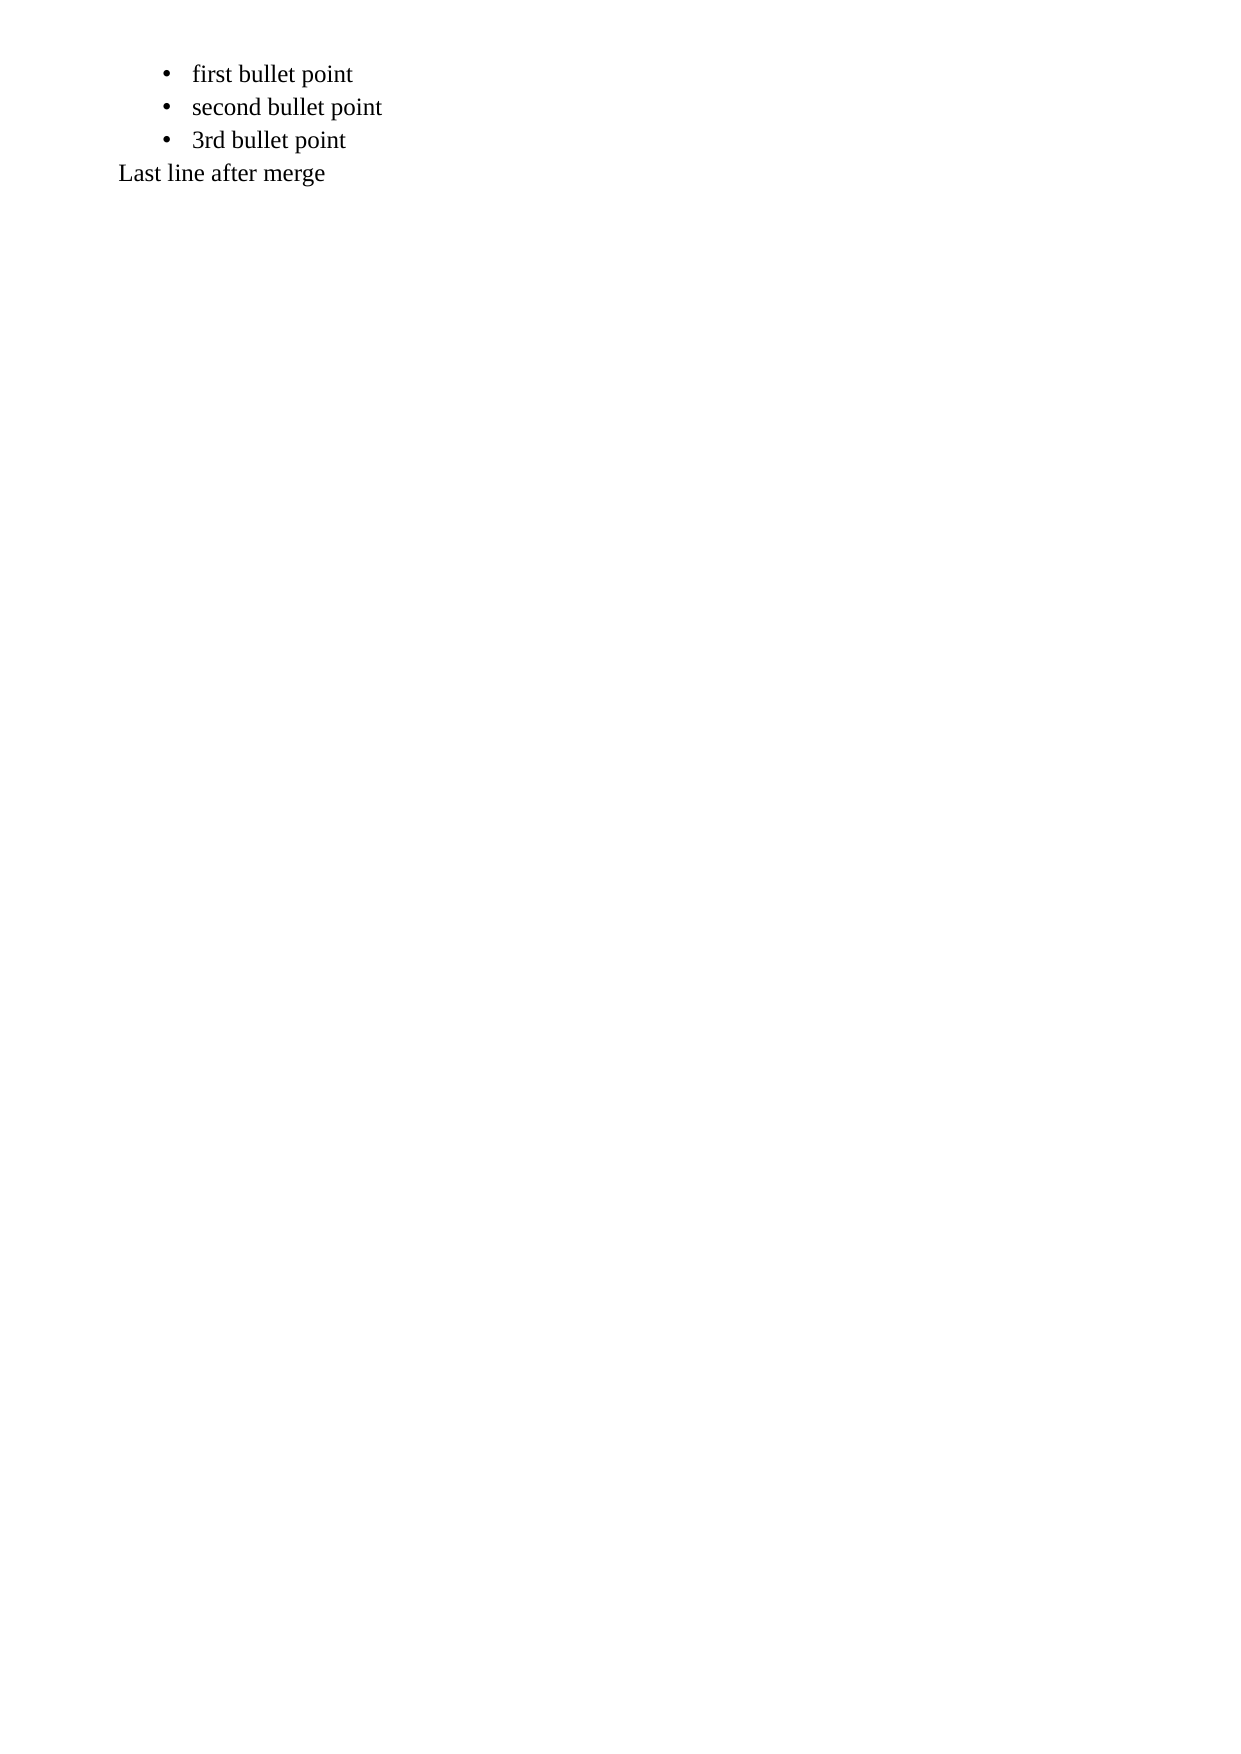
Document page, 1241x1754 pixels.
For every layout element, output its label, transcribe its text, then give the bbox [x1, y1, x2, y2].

list 3rd bullet point [162, 125, 1181, 154]
list second bullet point [162, 92, 1181, 121]
list first bullet point [162, 59, 1181, 88]
text Last line after merge [118, 158, 1181, 187]
